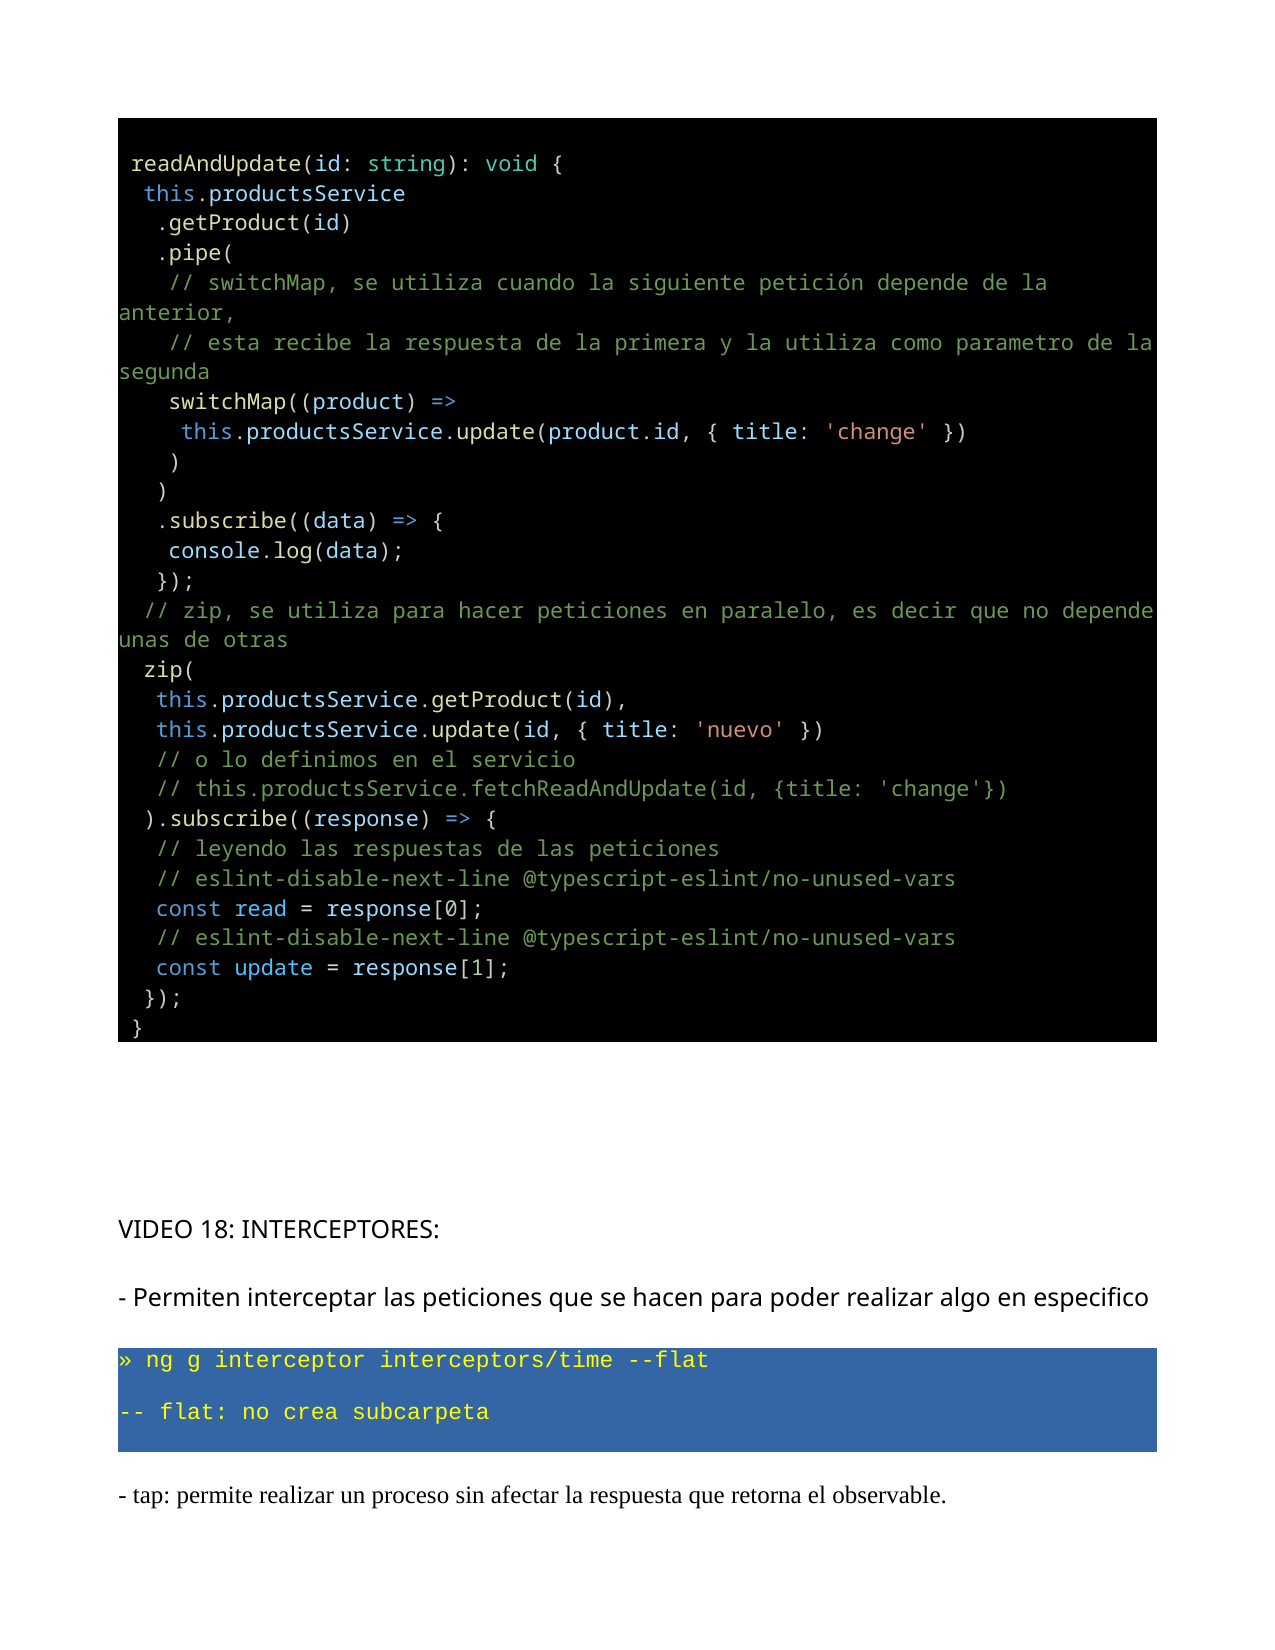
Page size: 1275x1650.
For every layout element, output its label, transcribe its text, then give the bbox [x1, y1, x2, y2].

text console.log(data); [118, 535, 1157, 565]
text .getProduct(id) [118, 207, 1157, 237]
text -- flat: no crea subcarpeta [118, 1400, 1157, 1426]
text }); [118, 565, 1157, 595]
text // eslint-disable-next-line @typescript-eslint/no-unused-vars [118, 922, 1157, 952]
text // this.productsService.fetchReadAndUpdate(id, {title: 'change'}) [118, 773, 1157, 803]
text // zip, se utiliza para hacer peticiones en paralelo, es decir que no depende unas de otras [118, 595, 1157, 654]
text ).subscribe((response) => { [118, 803, 1157, 833]
text this.productsService.update(id, { title: 'nuevo' }) [118, 714, 1157, 744]
text } [118, 1012, 1157, 1042]
text const update = response[1]; [118, 952, 1157, 982]
text }); [118, 982, 1157, 1012]
text - Permiten interceptar las peticiones que se hacen para poder realizar algo en especifico [118, 1280, 1157, 1314]
text » ng g interceptor interceptors/time --flat [118, 1348, 1157, 1374]
text ) [118, 476, 1157, 505]
text // o lo definimos en el servicio [118, 744, 1157, 773]
text const read = response[0]; [118, 893, 1157, 922]
text .subscribe((data) => { [118, 505, 1157, 535]
text // eslint-disable-next-line @typescript-eslint/no-unused-vars [118, 863, 1157, 893]
text ) [118, 446, 1157, 476]
text readAndUpdate(id: string): void { [118, 148, 1157, 178]
text // switchMap, se utiliza cuando la siguiente petición depende de la anterior, [118, 267, 1157, 327]
text this.productsService.update(product.id, { title: 'change' }) [118, 416, 1157, 446]
text // leyendo las respuestas de las peticiones [118, 833, 1157, 863]
text .pipe( [118, 237, 1157, 267]
text switchMap((product) => [118, 386, 1157, 416]
text - tap: permite realizar un proceso sin afectar la respuesta que retorna el observable. [118, 1481, 1157, 1509]
text // esta recibe la respuesta de la primera y la utiliza como parametro de la segunda [118, 327, 1157, 386]
text VIDEO 18: INTERCEPTORES: [118, 1212, 1157, 1246]
text this.productsService [118, 178, 1157, 207]
text this.productsService.getProduct(id), [118, 684, 1157, 714]
text zip( [118, 654, 1157, 684]
